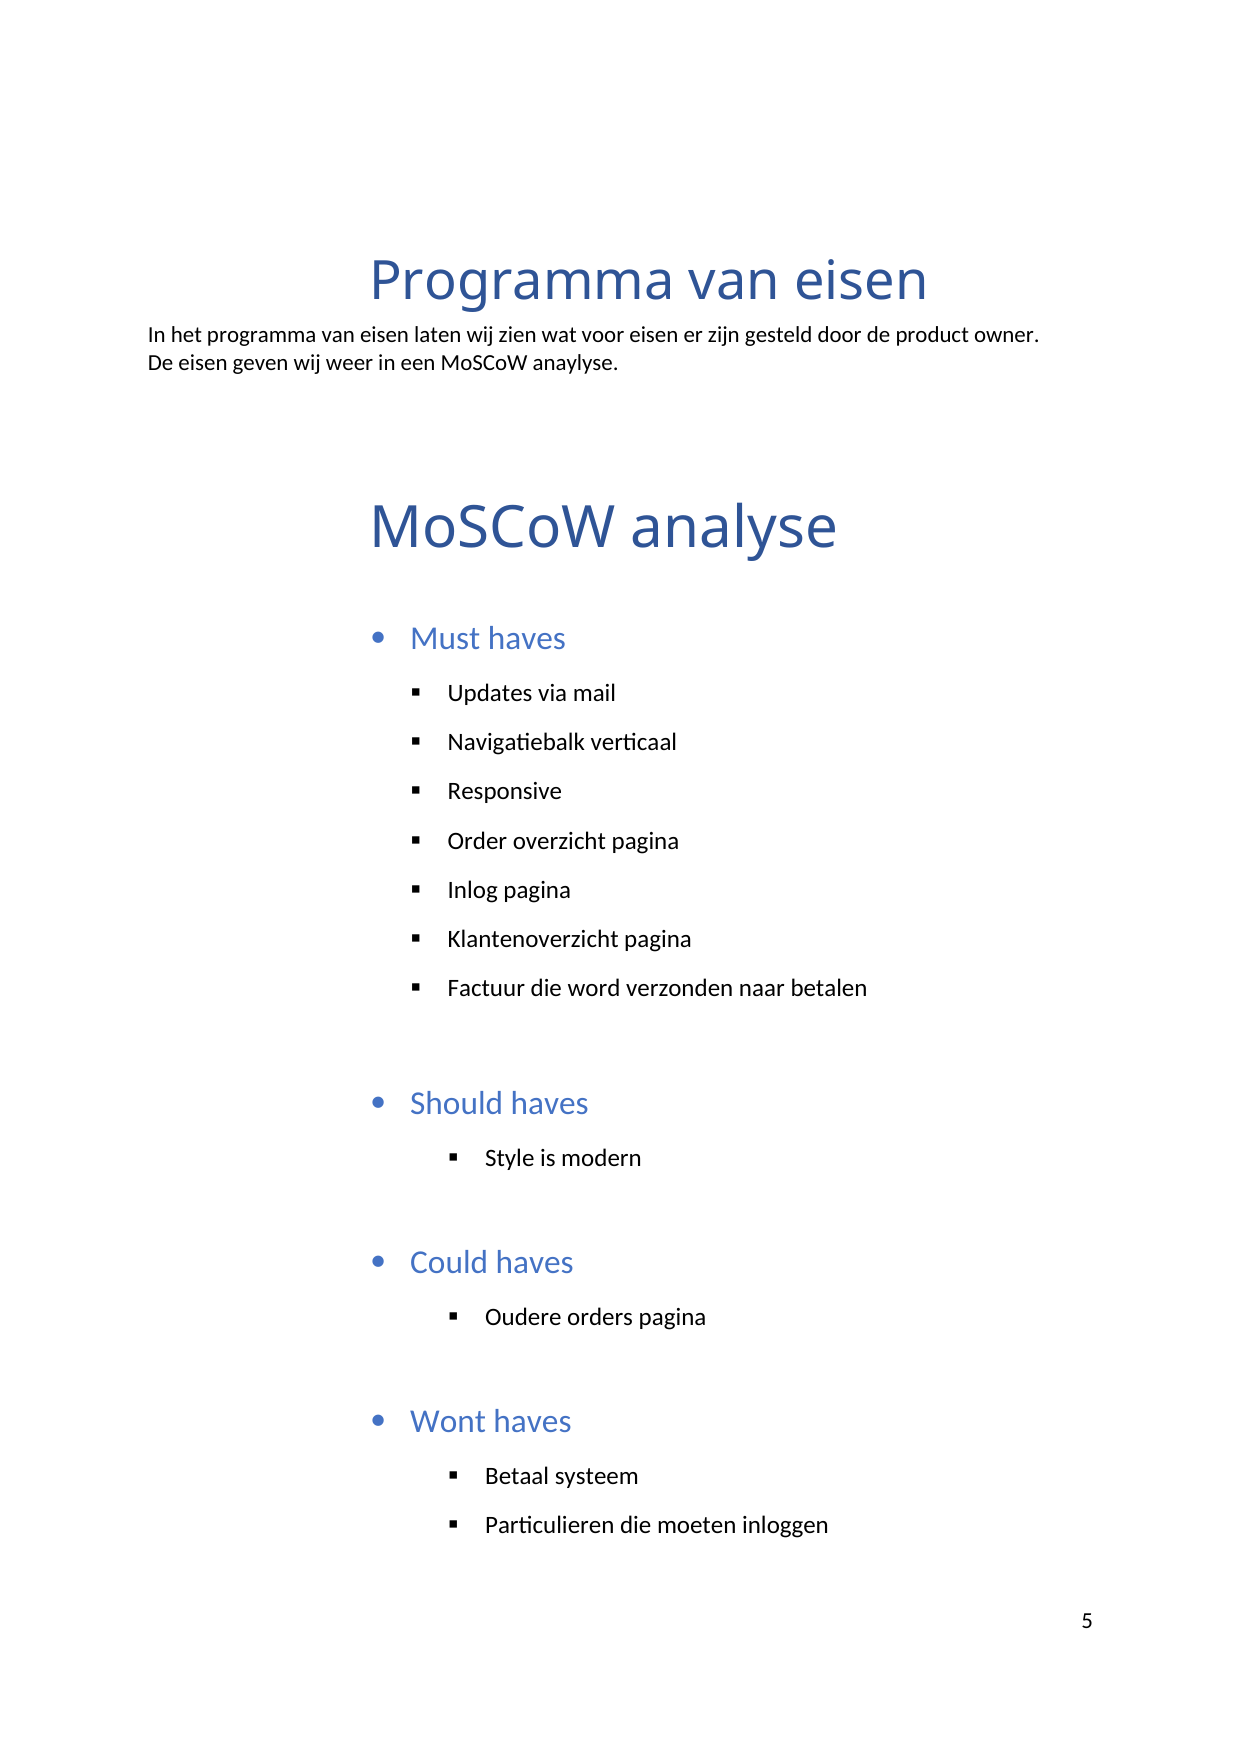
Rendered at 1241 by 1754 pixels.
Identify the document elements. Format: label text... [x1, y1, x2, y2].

list Navigatiebalk verticaal [410, 726, 1093, 757]
list Particulieren die moeten inloggen [447, 1509, 1093, 1539]
list Must haves [372, 617, 1093, 657]
list Betaal systeem [447, 1460, 1093, 1490]
list Should haves [372, 1082, 1093, 1123]
text De eisen geven wij weer in een MoSCoW anaylyse. [148, 348, 1093, 376]
subtitle Programma van eisen [295, 241, 1093, 315]
list Oudere orders pagina [447, 1301, 1093, 1332]
list Order overzicht pagina [410, 825, 1093, 855]
subtitle MoSCoW analyse [148, 485, 1093, 565]
list Wont haves [372, 1399, 1093, 1440]
list Factuur die word verzonden naar betalen [410, 973, 1093, 1003]
list Klantenoverzicht pagina [410, 923, 1093, 954]
list Style is modern [447, 1142, 1093, 1173]
list Responsive [410, 776, 1093, 806]
list Could haves [372, 1241, 1093, 1282]
list Updates via mail [410, 677, 1093, 707]
text In het programma van eisen laten wij zien wat voor eisen er zijn gesteld door de product owner. [148, 320, 1093, 348]
list Inlog pagina [410, 874, 1093, 904]
